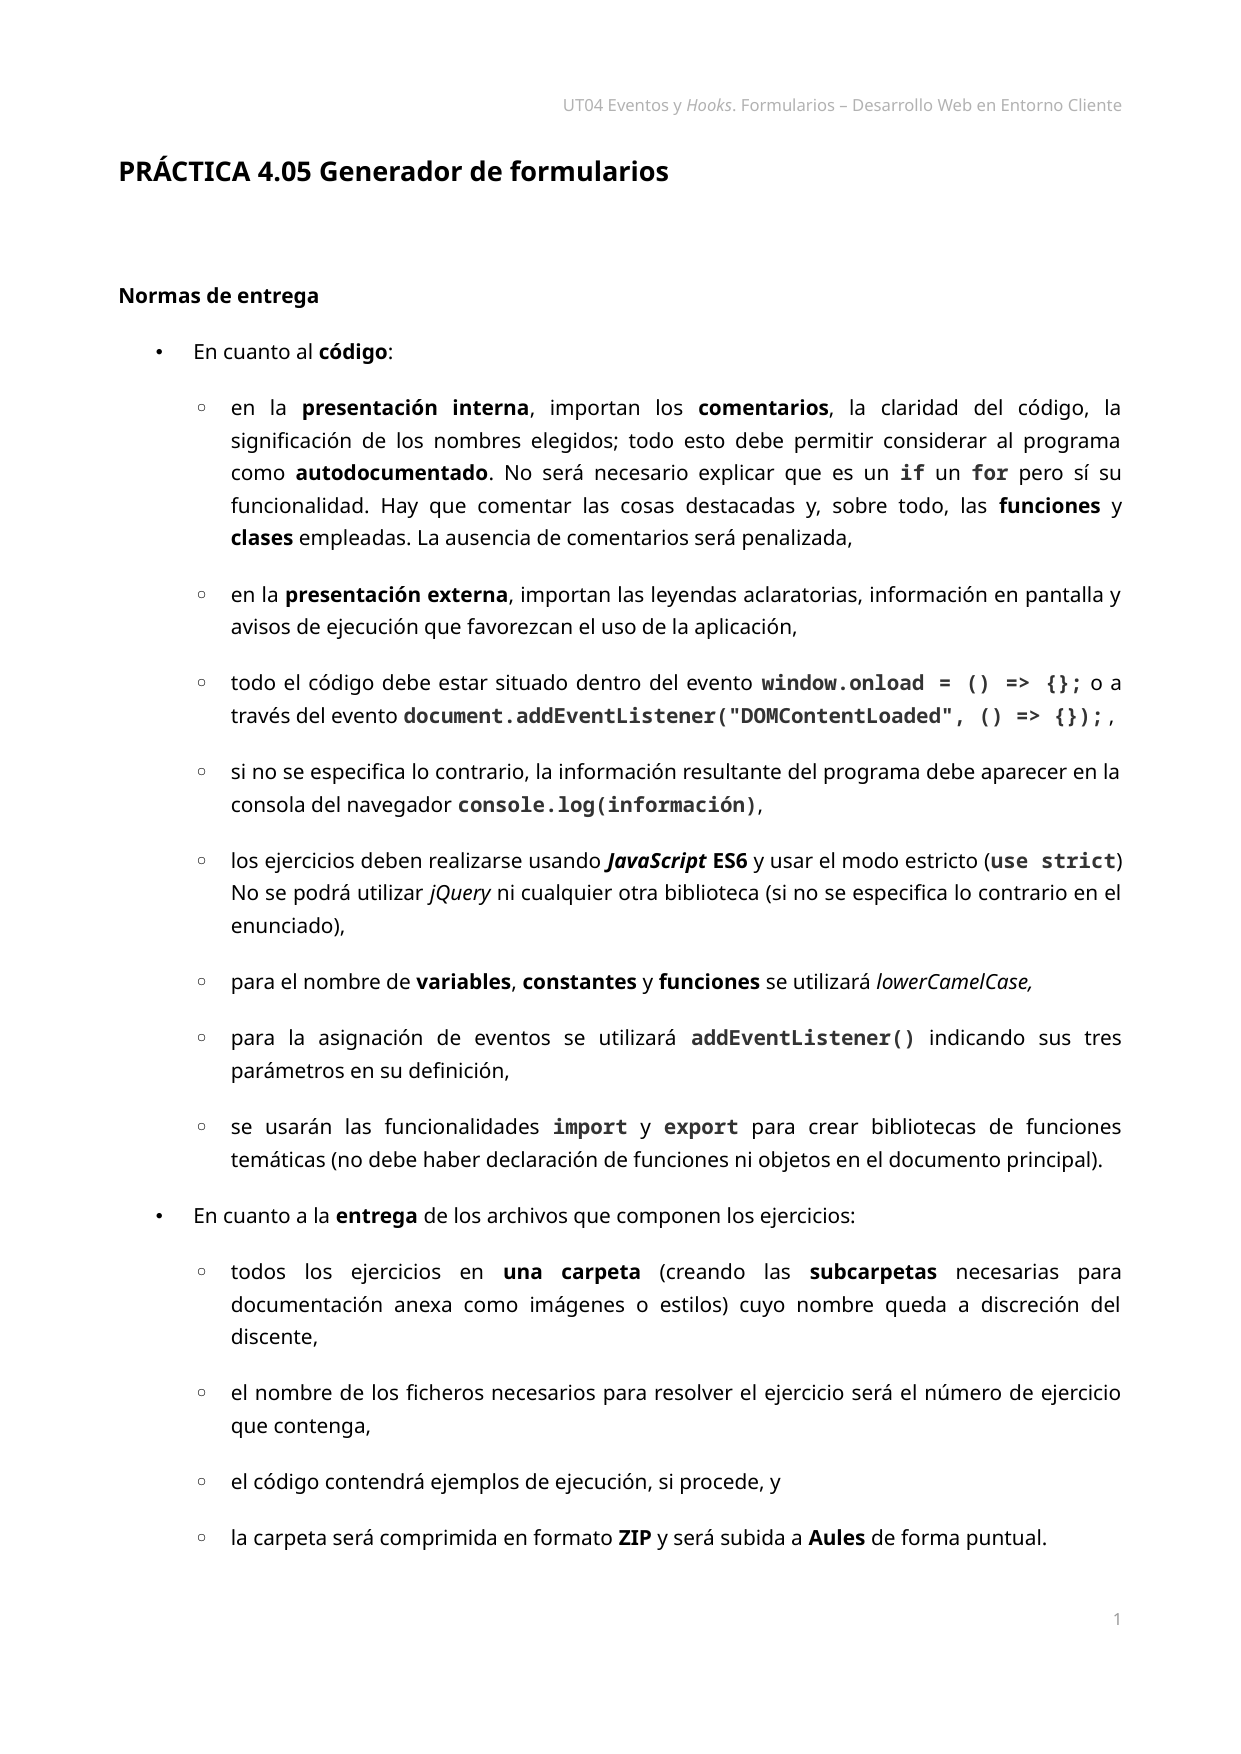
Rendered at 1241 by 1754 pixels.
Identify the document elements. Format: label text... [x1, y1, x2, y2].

list el código contendrá ejemplos de ejecución, si procede, y [193, 1467, 1122, 1496]
list En cuanto a la entrega de los archivos que componen los ejercicios: [156, 1201, 1122, 1229]
list En cuanto al código: [156, 337, 1122, 365]
list en la presentación externa, importan las leyendas aclaratorias, información en pantalla y avisos de ejecución que favorezcan el uso de la aplicación, [193, 580, 1122, 641]
list todo el código debe estar situado dentro del evento window.onload = () => {}; o a través del evento document.addEventListener("DOMContentLoaded", () => {}); , [193, 668, 1122, 729]
list se usarán las funcionalidades import y export para crear bibliotecas de funciones temáticas (no debe haber declaración de funciones ni objetos en el documento principal). [193, 1112, 1122, 1173]
list la carpeta será comprimida en formato ZIP y será subida a Aules de forma puntual. [193, 1523, 1122, 1552]
list los ejercicios deben realizarse usando JavaScript ES6 y usar el modo estricto (use strict) No se podrá utilizar jQuery ni cualquier otra biblioteca (si no se especifica lo contrario en el enunciado), [193, 846, 1122, 939]
text Normas de entrega [118, 281, 1122, 309]
list el nombre de los ficheros necesarios para resolver el ejercicio será el número de ejercicio que contenga, [193, 1378, 1122, 1439]
list para la asignación de eventos se utilizará addEventListener() indicando sus tres parámetros en su definición, [193, 1023, 1122, 1084]
list todos los ejercicios en una carpeta (creando las subcarpetas necesarias para documentación anexa como imágenes o estilos) cuyo nombre queda a discreción del discente, [193, 1257, 1122, 1351]
list si no se especifica lo contrario, la información resultante del programa debe aparecer en la consola del navegador console.log(información), [193, 757, 1122, 818]
text PRÁCTICA 4.05 Generador de formularios [118, 153, 1122, 190]
list en la presentación interna, importan los comentarios, la claridad del código, la significación de los nombres elegidos; todo esto debe permitir considerar al programa como autodocumentado. No será necesario explicar que es un if un for pero sí su funcionalidad. Hay que comentar las cosas destacadas y, sobre todo, las funciones y clases empleadas. La ausencia de comentarios será penalizada, [193, 393, 1122, 552]
list para el nombre de variables, constantes y funciones se utilizará lowerCamelCase, [193, 967, 1122, 996]
